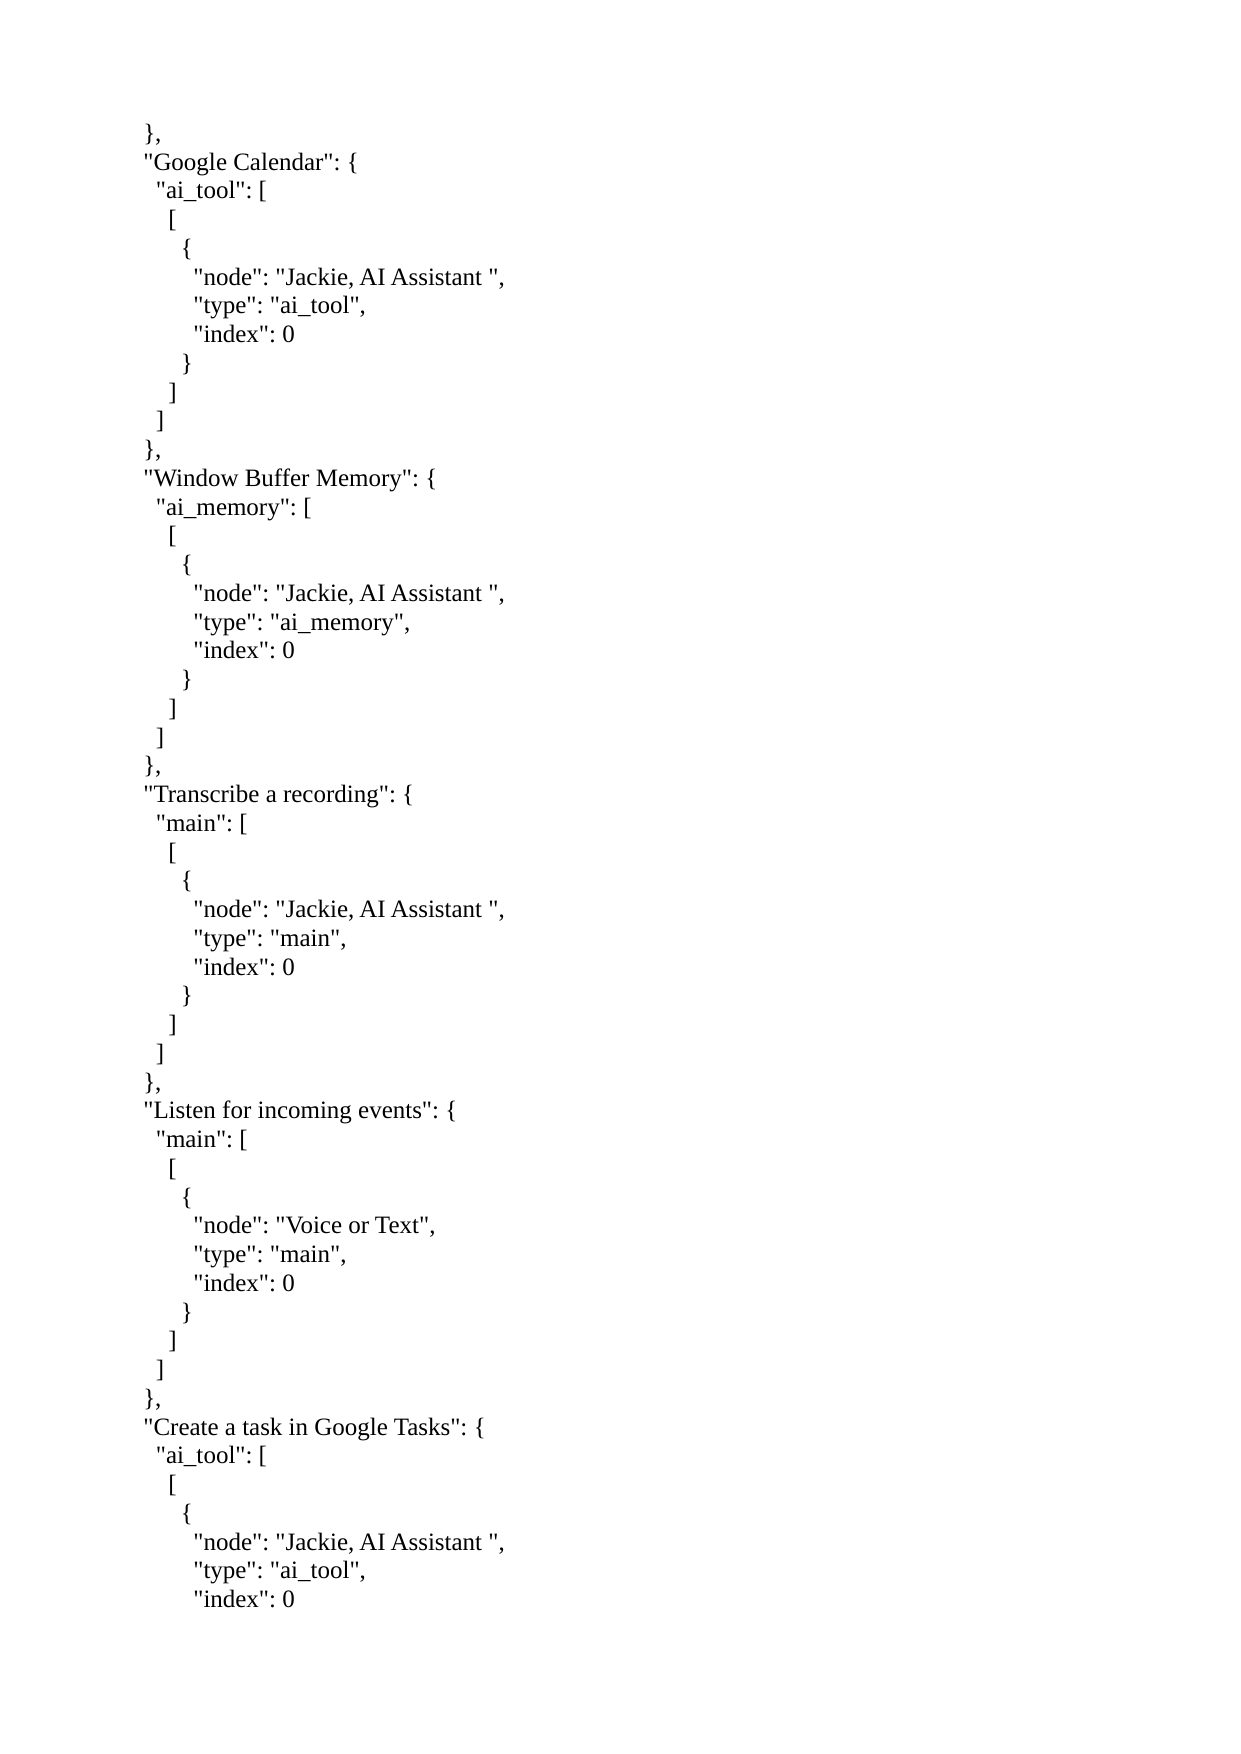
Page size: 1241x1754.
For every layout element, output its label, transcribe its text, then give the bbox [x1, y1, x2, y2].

text ] [118, 406, 1122, 434]
text "node": "Voice or Text", [118, 1211, 1122, 1239]
text [ [118, 1469, 1122, 1498]
text ] [118, 1009, 1122, 1038]
text "Transcribe a recording": { [118, 779, 1122, 808]
text ] [118, 722, 1122, 751]
text } [118, 1297, 1122, 1326]
text "main": [ [118, 808, 1122, 837]
text }, [118, 1067, 1122, 1096]
text [ [118, 1153, 1122, 1182]
text ] [118, 377, 1122, 406]
text "node": "Jackie, AI Assistant 👩🏻‍🏫", [118, 578, 1122, 607]
text "Google Calendar": { [118, 147, 1122, 176]
text "index": 0 [118, 636, 1122, 664]
text "main": [ [118, 1124, 1122, 1153]
text } [118, 664, 1122, 693]
text } [118, 348, 1122, 377]
text ] [118, 1038, 1122, 1067]
text "Create a task in Google Tasks": { [118, 1412, 1122, 1441]
text ] [118, 1326, 1122, 1354]
text { [118, 233, 1122, 262]
text } [118, 981, 1122, 1009]
text }, [118, 1383, 1122, 1412]
text "ai_tool": [ [118, 176, 1122, 204]
text "index": 0 [118, 319, 1122, 348]
text ] [118, 693, 1122, 722]
text }, [118, 434, 1122, 463]
text [ [118, 837, 1122, 866]
text { [118, 1498, 1122, 1527]
text "type": "ai_memory", [118, 607, 1122, 636]
text "ai_memory": [ [118, 492, 1122, 521]
text { [118, 866, 1122, 894]
text "index": 0 [118, 1268, 1122, 1297]
text [ [118, 521, 1122, 549]
text { [118, 549, 1122, 578]
text "type": "main", [118, 1239, 1122, 1268]
text "Window Buffer Memory": { [118, 463, 1122, 492]
text }, [118, 751, 1122, 779]
text "index": 0 [118, 952, 1122, 981]
text "type": "main", [118, 923, 1122, 952]
text "ai_tool": [ [118, 1441, 1122, 1469]
text }, [118, 118, 1122, 147]
text "type": "ai_tool", [118, 291, 1122, 319]
text "Listen for incoming events": { [118, 1096, 1122, 1124]
text ] [118, 1354, 1122, 1383]
text [ [118, 204, 1122, 233]
text "node": "Jackie, AI Assistant 👩🏻‍🏫", [118, 1527, 1122, 1556]
text "type": "ai_tool", [118, 1556, 1122, 1584]
text "node": "Jackie, AI Assistant 👩🏻‍🏫", [118, 894, 1122, 923]
text "node": "Jackie, AI Assistant 👩🏻‍🏫", [118, 262, 1122, 291]
text { [118, 1182, 1122, 1211]
text "index": 0 [118, 1584, 1122, 1613]
